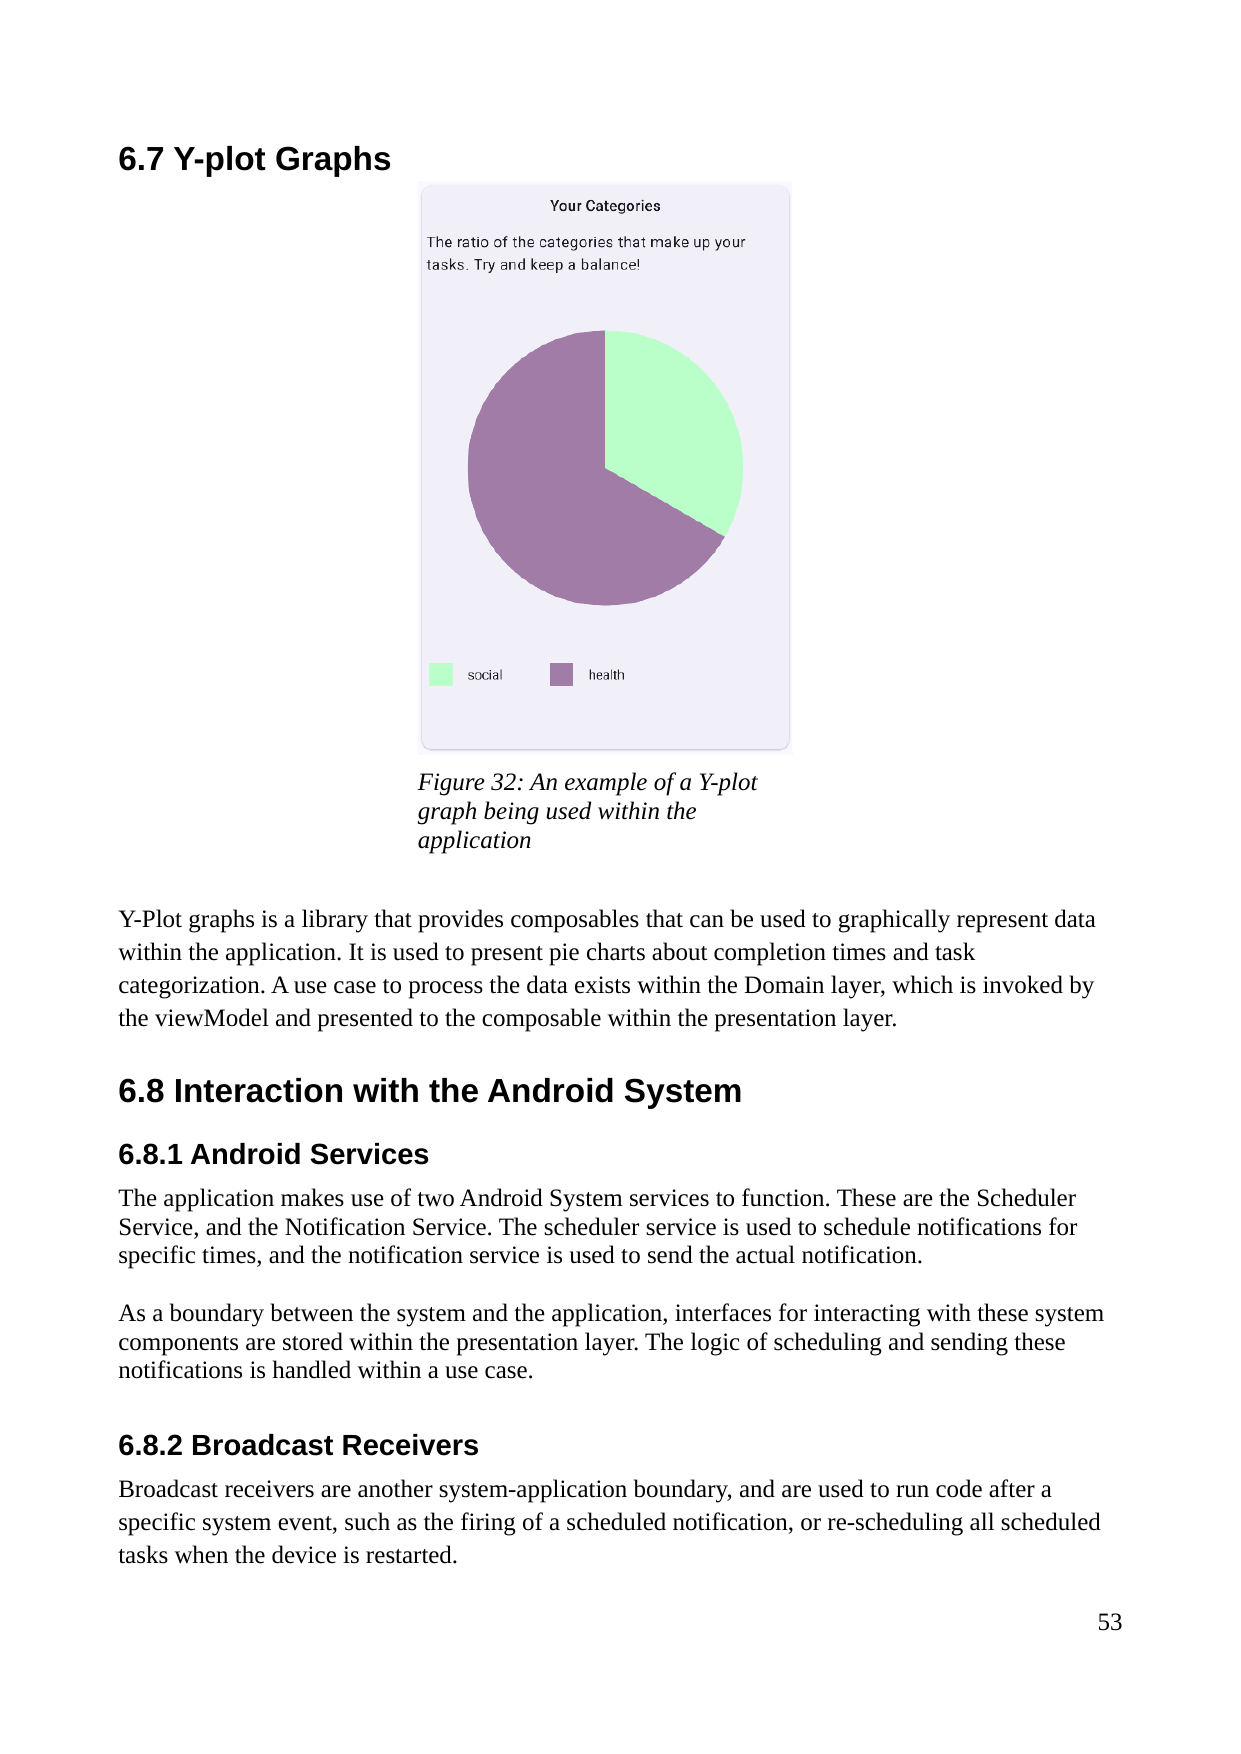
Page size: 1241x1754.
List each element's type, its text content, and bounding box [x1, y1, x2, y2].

subtitle 6.8.1 Android Services [118, 1137, 1122, 1171]
subtitle 6.8 Interaction with the Android System [118, 1071, 1122, 1110]
subtitle 6.8.2 Broadcast Receivers [118, 1428, 1122, 1461]
picture [417, 181, 793, 755]
text The application makes use of two Android System services to function. These are the Scheduler Service, and the Notification Service. The scheduler service is used to schedule notifications for specific times, and the notification service is used to send the actual notification. [118, 1183, 1122, 1269]
text Figure 32: An example of a Y-plot graph being used within the application [418, 755, 792, 854]
text Y-Plot graphs is a library that provides composables that can be used to graphically represent data within the application. It is used to present pie charts about completion times and task categorization. A use case to process the data exists within the Domain layer, which is invoked by the viewModel and presented to the composable within the presentation layer. [118, 904, 1122, 1032]
text Broadcast receivers are another system-application boundary, and are used to run code after a specific system event, such as the firing of a scheduled notification, or re-scheduling all scheduled tasks when the device is restarted. [118, 1474, 1122, 1568]
text As a boundary between the system and the application, interfaces for interacting with these system components are stored within the presentation layer. The logic of scheduling and sending these notifications is handled within a use case. [118, 1298, 1122, 1384]
subtitle 6.7 Y-plot Graphs [118, 139, 1122, 177]
